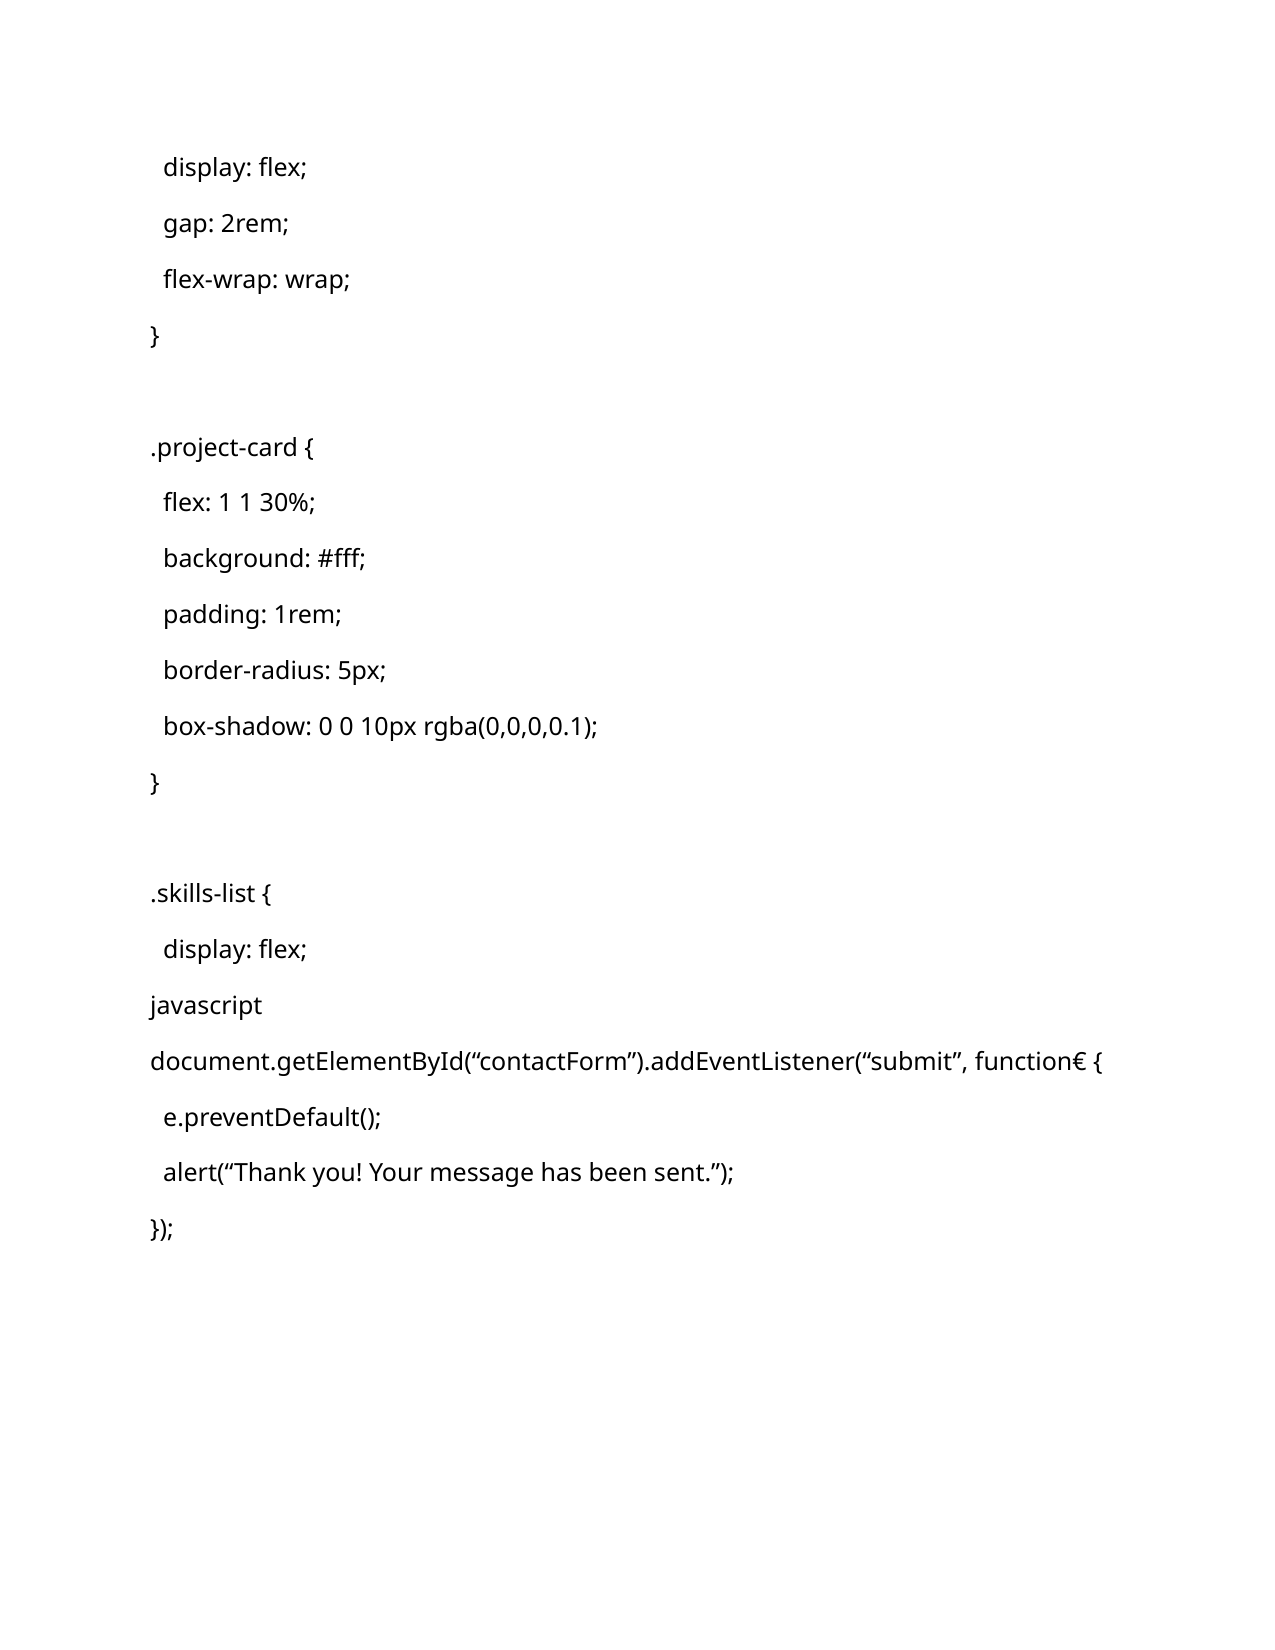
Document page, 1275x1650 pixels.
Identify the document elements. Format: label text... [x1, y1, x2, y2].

text padding: 1rem; [150, 597, 1125, 631]
text flex: 1 1 30%; [150, 485, 1125, 519]
text .skills-list { [150, 876, 1125, 910]
text document.getElementById(“contactForm”).addEventListener(“submit”, function€ { [150, 1043, 1125, 1077]
text e.preventDefault(); [150, 1099, 1125, 1133]
text }); [150, 1211, 1125, 1245]
text alert(“Thank you! Your message has been sent.”); [150, 1155, 1125, 1189]
text .project-card { [150, 429, 1125, 463]
text javascript [150, 987, 1125, 1022]
text box-shadow: 0 0 10px rgba(0,0,0,0.1); [150, 708, 1125, 742]
text display: flex; [150, 150, 1125, 184]
text } [150, 317, 1125, 352]
text } [150, 764, 1125, 798]
text gap: 2rem; [150, 206, 1125, 240]
text flex-wrap: wrap; [150, 262, 1125, 296]
text display: flex; [150, 932, 1125, 966]
text background: #fff; [150, 541, 1125, 575]
text border-radius: 5px; [150, 652, 1125, 687]
